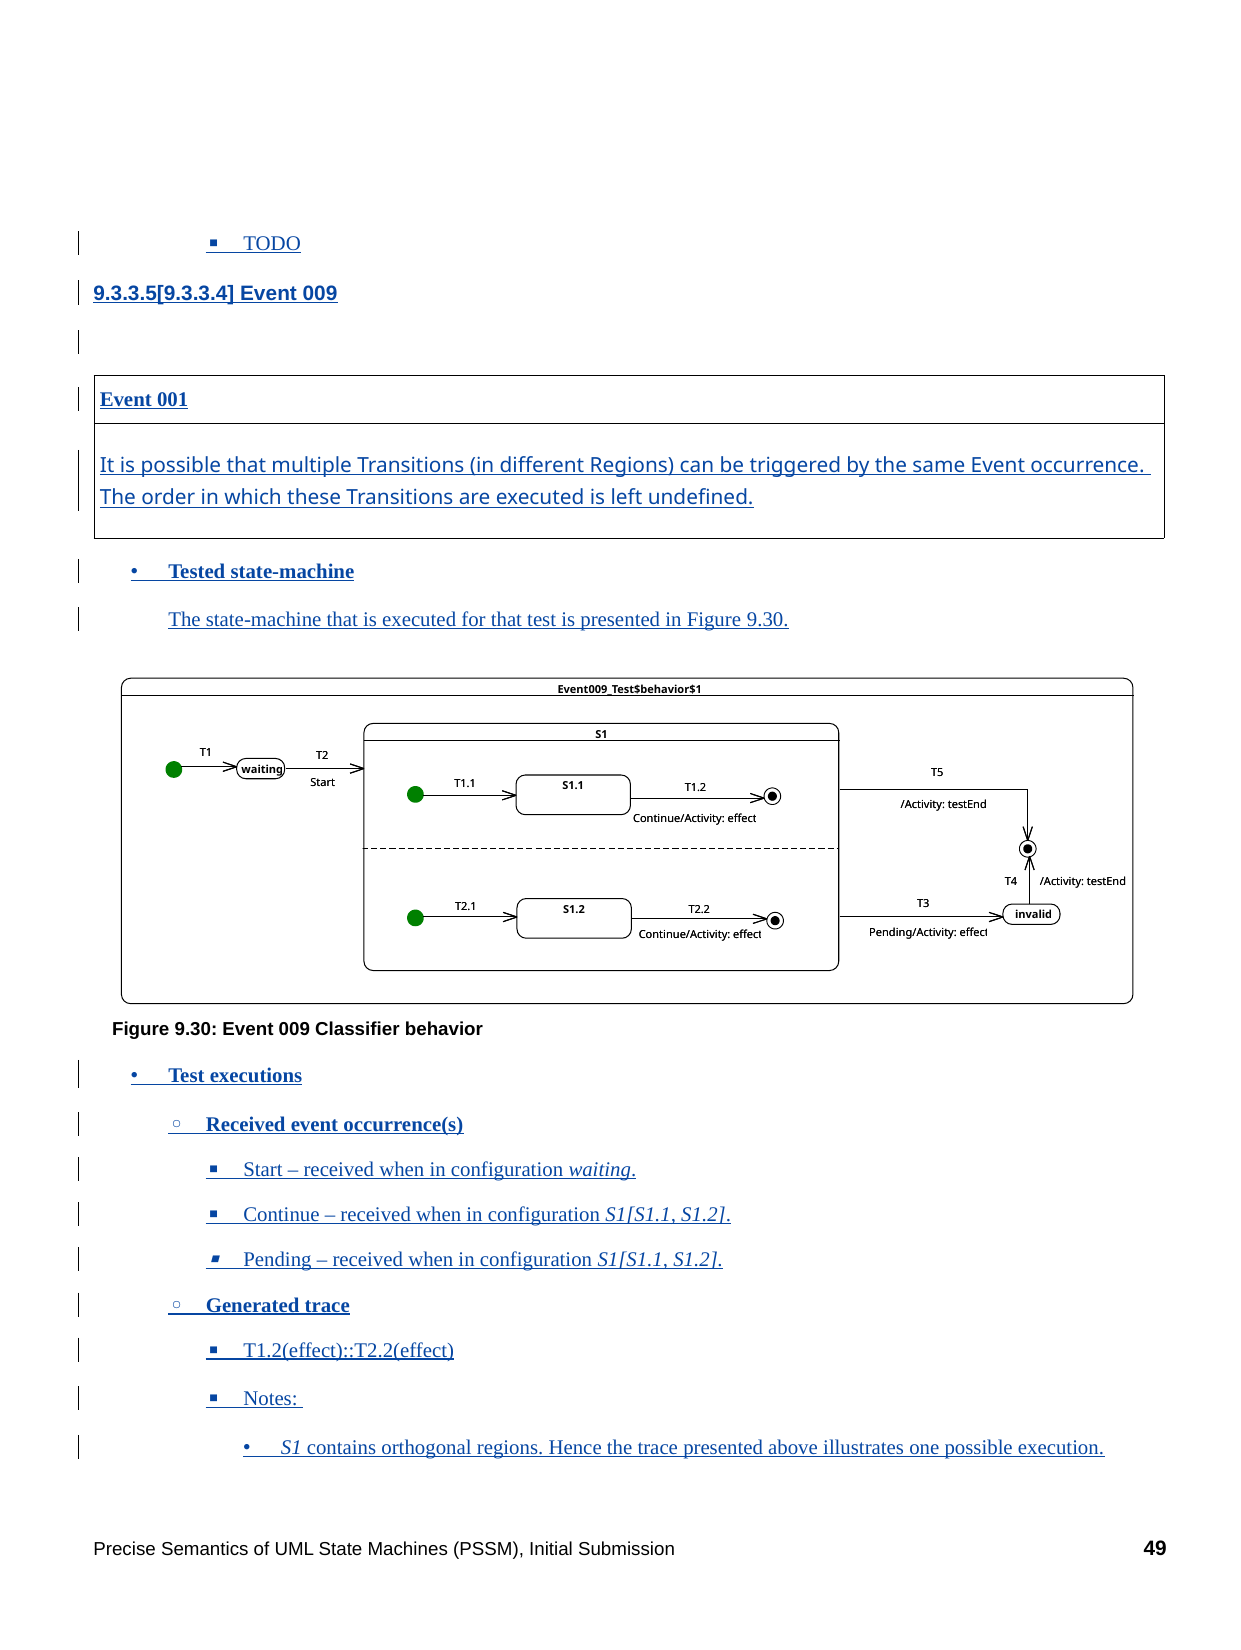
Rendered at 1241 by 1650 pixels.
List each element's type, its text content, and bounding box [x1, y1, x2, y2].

list T1.2(effect)::T2.2(effect) [206, 1338, 1164, 1362]
list Test executions [112, 656, 1164, 1087]
subtitle Event 009 [93, 280, 1164, 305]
list Start – received when in configuration waiting. [206, 1157, 1164, 1181]
list Tested state-machine [131, 559, 1164, 583]
list Pending – received when in configuration S1[S1.1, S1.2]. [206, 1247, 1164, 1271]
list The state-machine that is executed for that test is presented in Figure 9.30. [131, 607, 1164, 631]
list Figure 9.30: Event 009 Classifier behavior [112, 668, 1145, 1039]
list Continue – received when in configuration S1[S1.1, S1.2]. [206, 1202, 1164, 1226]
list Received event occurrence(s) [168, 1112, 1164, 1136]
list TODO [206, 231, 1164, 255]
list Notes: [206, 1386, 1164, 1410]
list S1 contains orthogonal regions. Hence the trace presented above illustrates one possible execution. [243, 1435, 1164, 1459]
list Generated trace [168, 1292, 1164, 1317]
table_cell It is possible that multiple Transitions (in different Regions) can be triggered by the same Event occurrence. The order in which these Transitions are executed is left undefined. [95, 424, 1164, 538]
table_header Event 001 [95, 376, 1164, 423]
